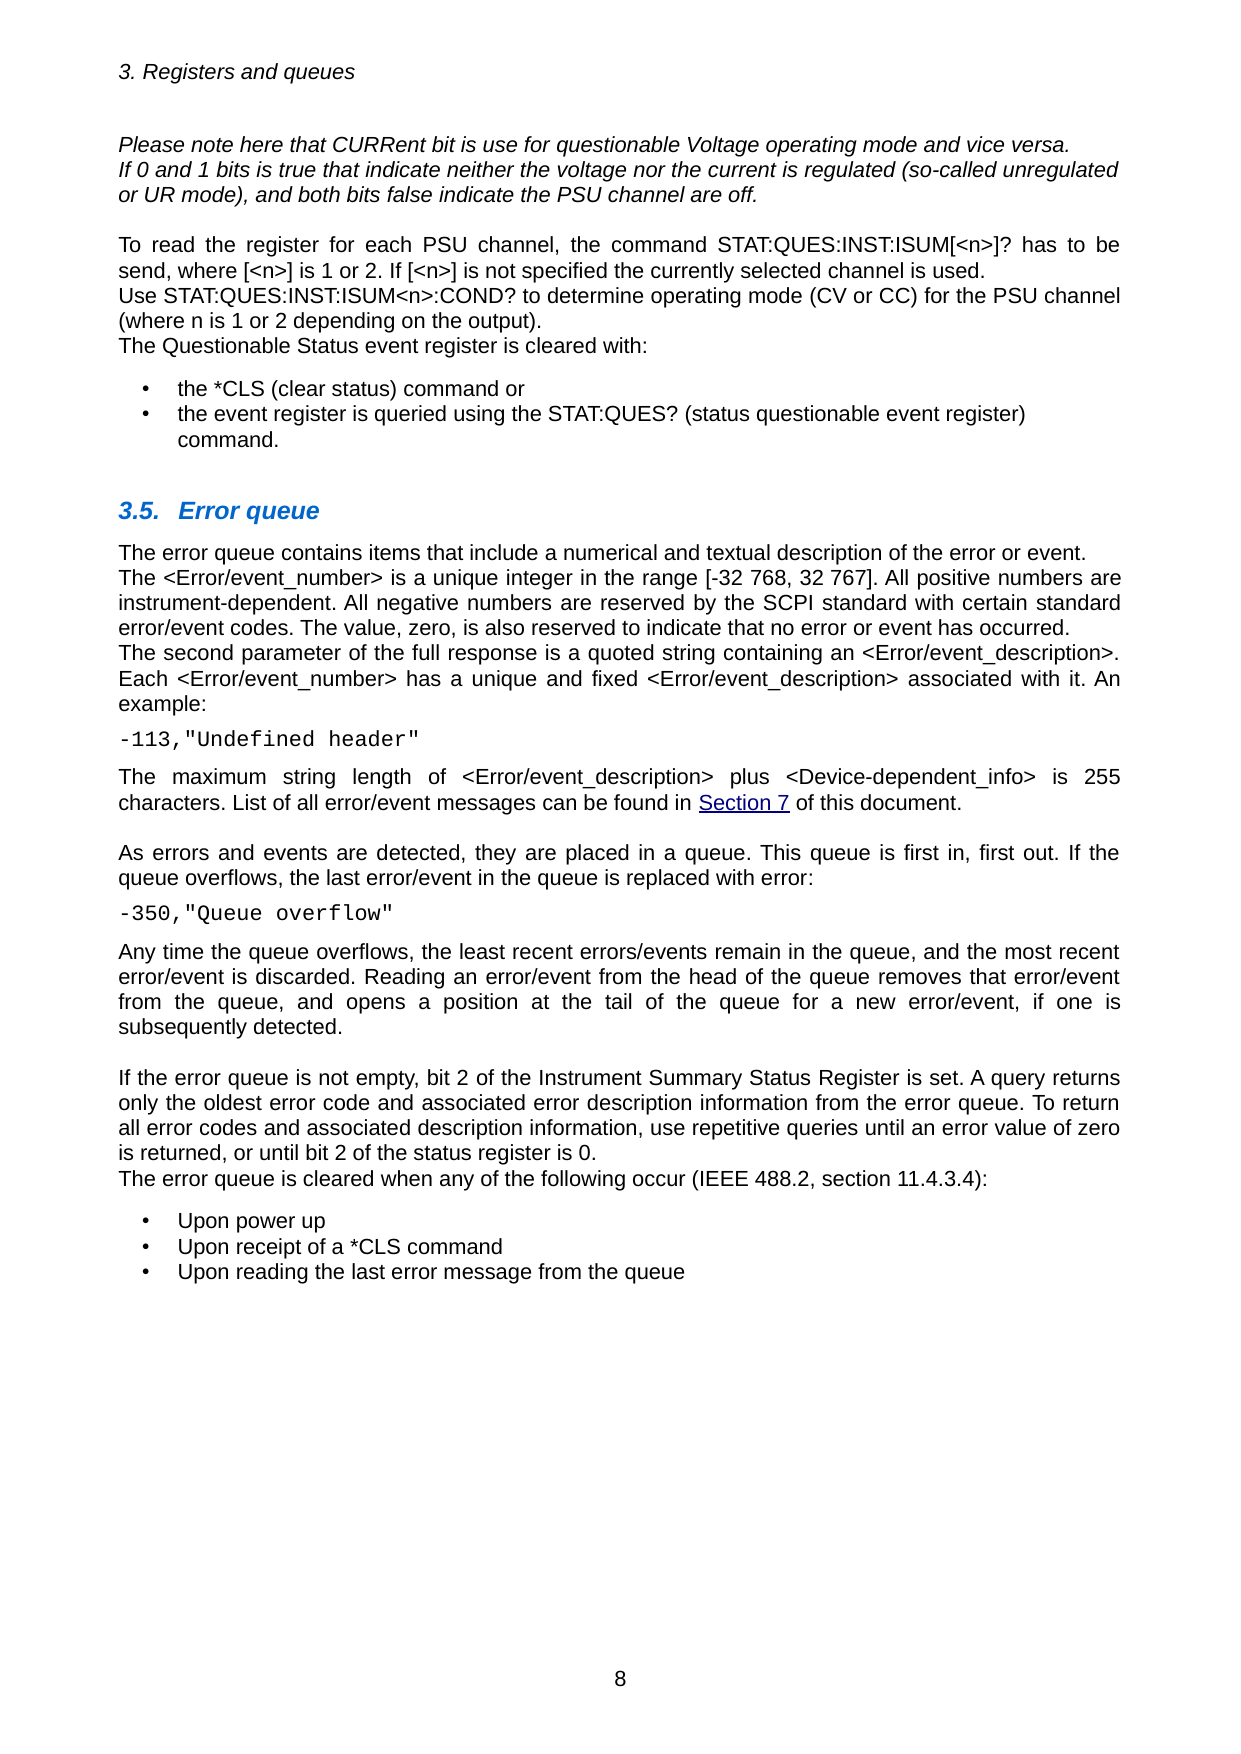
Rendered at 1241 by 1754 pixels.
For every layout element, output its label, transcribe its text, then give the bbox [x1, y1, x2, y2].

list Upon power up [142, 1208, 1110, 1234]
text -350,"Queue overflow" [118, 902, 1122, 927]
text The error queue contains items that include a numerical and textual description of the error or event. [118, 539, 1122, 565]
text Please note here that CURRent bit is use for questionable Voltage operating mode and vice versa. [118, 131, 1122, 157]
text If 0 and 1 bits is true that indicate neither the voltage nor the current is regulated (so-called unregulated or UR mode), and both bits false indicate the PSU channel are off. [118, 157, 1122, 207]
text As errors and events are detected, they are placed in a queue. This queue is first in, first out. If the queue overflows, the last error/event in the queue is replaced with error: [118, 840, 1122, 890]
list the event register is queried using the STAT:QUES? (status questionable event register) command. [142, 401, 1110, 452]
text The second parameter of the full response is a quoted string containing an <Error/event_description>. Each <Error/event_number> has a unique and fixed <Error/event_description> associated with it. An example: [118, 640, 1122, 716]
text If the error queue is not empty, bit 2 of the Instrument Summary Status Register is set. A query returns only the oldest error code and associated error description information from the error queue. To return all error codes and associated description information, use repetitive queries until an error value of zero is returned, or until bit 2 of the status register is 0. [118, 1065, 1122, 1166]
text Any time the queue overflows, the least recent errors/events remain in the queue, and the most recent error/event is discarded. Reading an error/event from the head of the queue removes that error/event from the queue, and opens a position at the tail of the queue for a new error/event, if one is subsequently detected. [118, 939, 1122, 1039]
text Use STAT:QUES:INST:ISUM<n>:COND? to determine operating mode (CV or CC) for the PSU channel (where n is 1 or 2 depending on the output). [118, 283, 1122, 333]
list the *CLS (clear status) command or [142, 376, 1110, 401]
text -113,"Undefined header" [118, 728, 1122, 752]
text The Questionable Status event register is cleared with: [118, 333, 1122, 358]
text To read the register for each PSU channel, the command STAT:QUES:INST:ISUM[<n>]? has to be send, where [<n>] is 1 or 2. If [<n>] is not specified the currently selected channel is used. [118, 232, 1122, 283]
subtitle Error queue [118, 496, 1122, 525]
list Upon receipt of a *CLS command [142, 1234, 1110, 1259]
text The error queue is cleared when any of the following occur (IEEE 488.2, section 11.4.3.4): [118, 1166, 1122, 1191]
text The maximum string length of <Error/event_description> plus <Device-dependent_info> is 255 characters. List of all error/event messages can be found in Section 7 of this document. [118, 764, 1122, 815]
text The <Error/event_number> is a unique integer in the range [-32 768, 32 767]. All positive numbers are instrument-dependent. All negative numbers are reserved by the SCPI standard with certain standard error/event codes. The value, zero, is also reserved to indicate that no error or event has occurred. [118, 565, 1122, 640]
list Upon reading the last error message from the queue [142, 1259, 1110, 1284]
